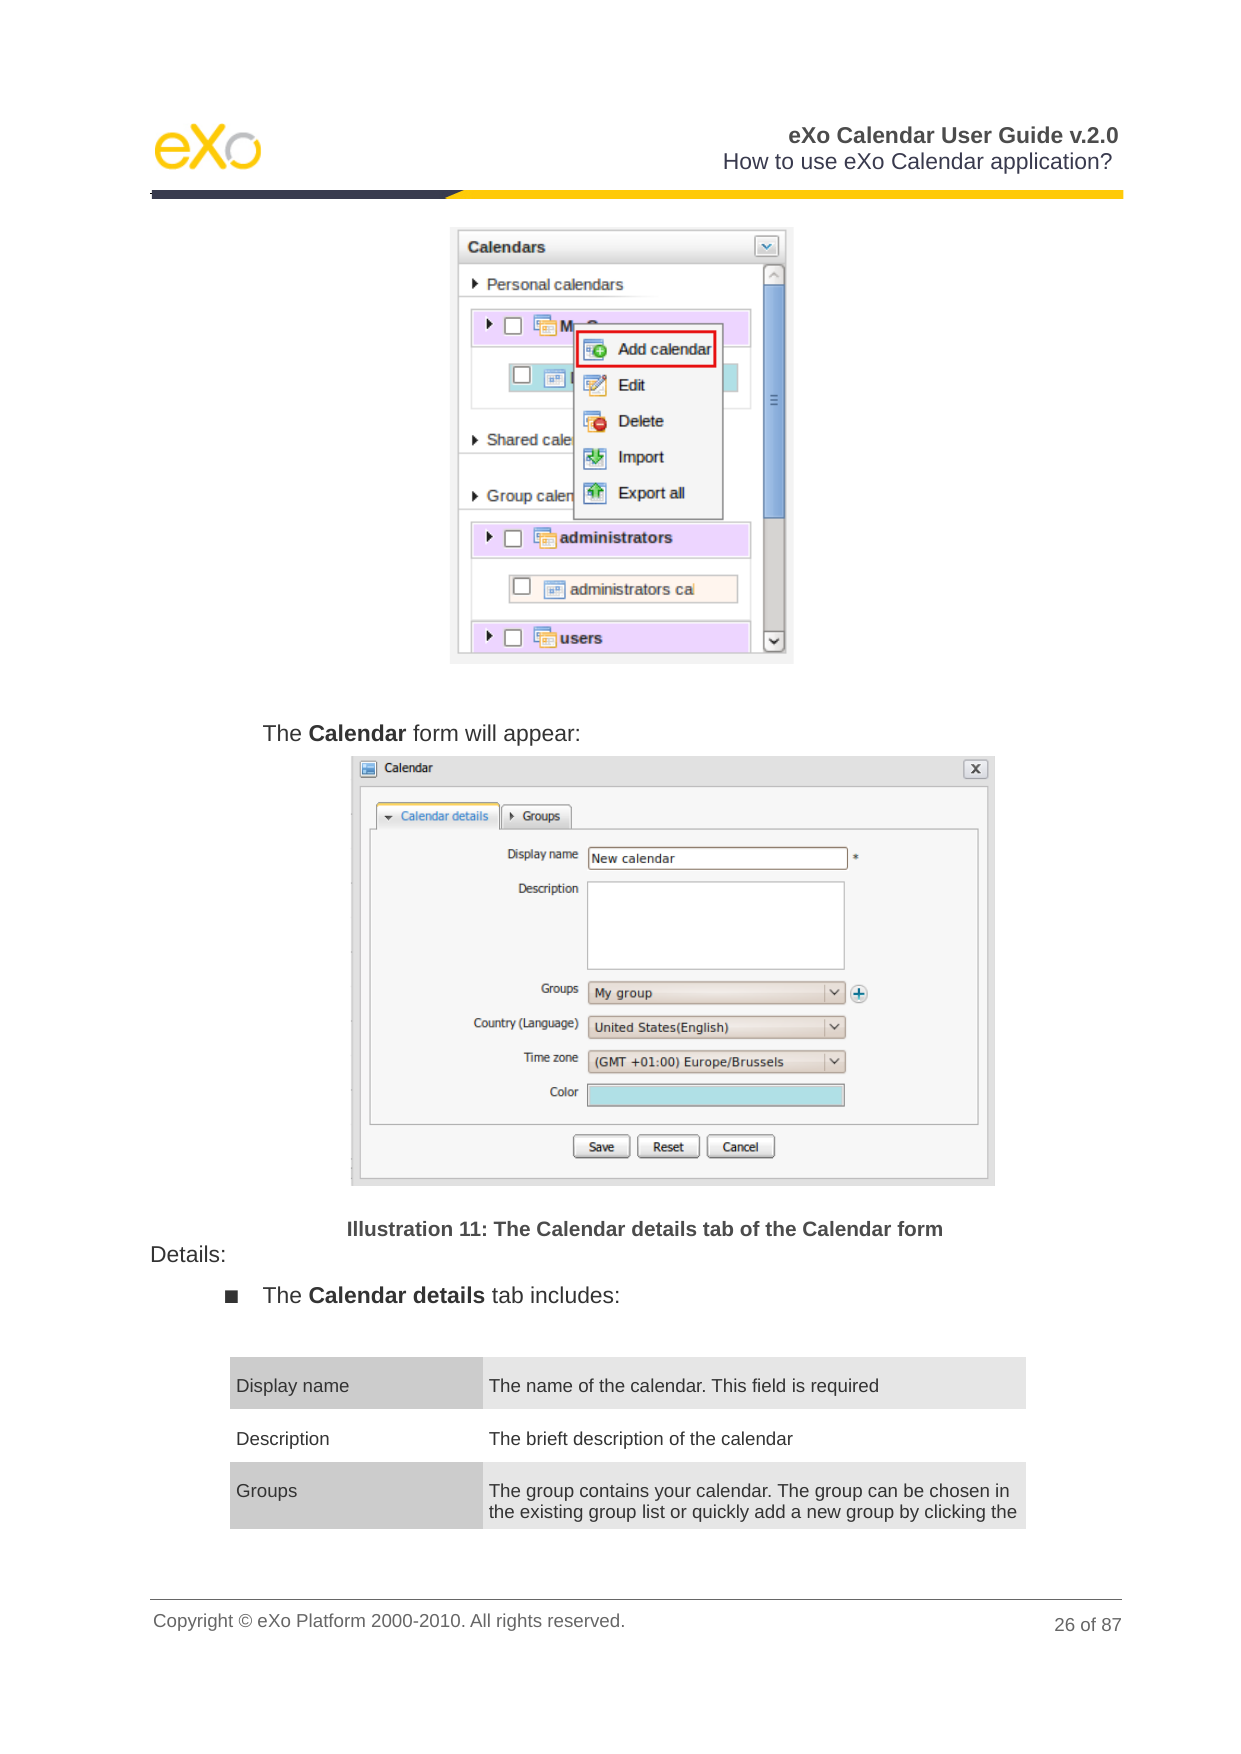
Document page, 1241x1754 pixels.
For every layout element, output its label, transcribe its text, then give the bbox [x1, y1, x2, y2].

picture [151, 190, 1124, 199]
text Illustration 11: The Calendar details tab of the Calendar form [230, 825, 1061, 1241]
text Details: [150, 750, 1122, 1267]
table_cell The group contains your calendar. The group can be chosen in the existing group list or quickly add a new group by clicking the [483, 1462, 1026, 1529]
list The Calendar form will appear: [225, 720, 1122, 747]
picture [155, 123, 262, 170]
table_cell Description [230, 1410, 483, 1462]
list The Calendar details tab includes: [225, 1282, 1122, 1308]
table_header Display name [230, 1357, 483, 1409]
table_header The name of the calendar. This field is required [483, 1357, 1026, 1409]
table_cell Groups [230, 1462, 483, 1529]
picture [449, 227, 794, 664]
picture [350, 756, 995, 1186]
table_cell The brieft description of the calendar [483, 1410, 1026, 1462]
